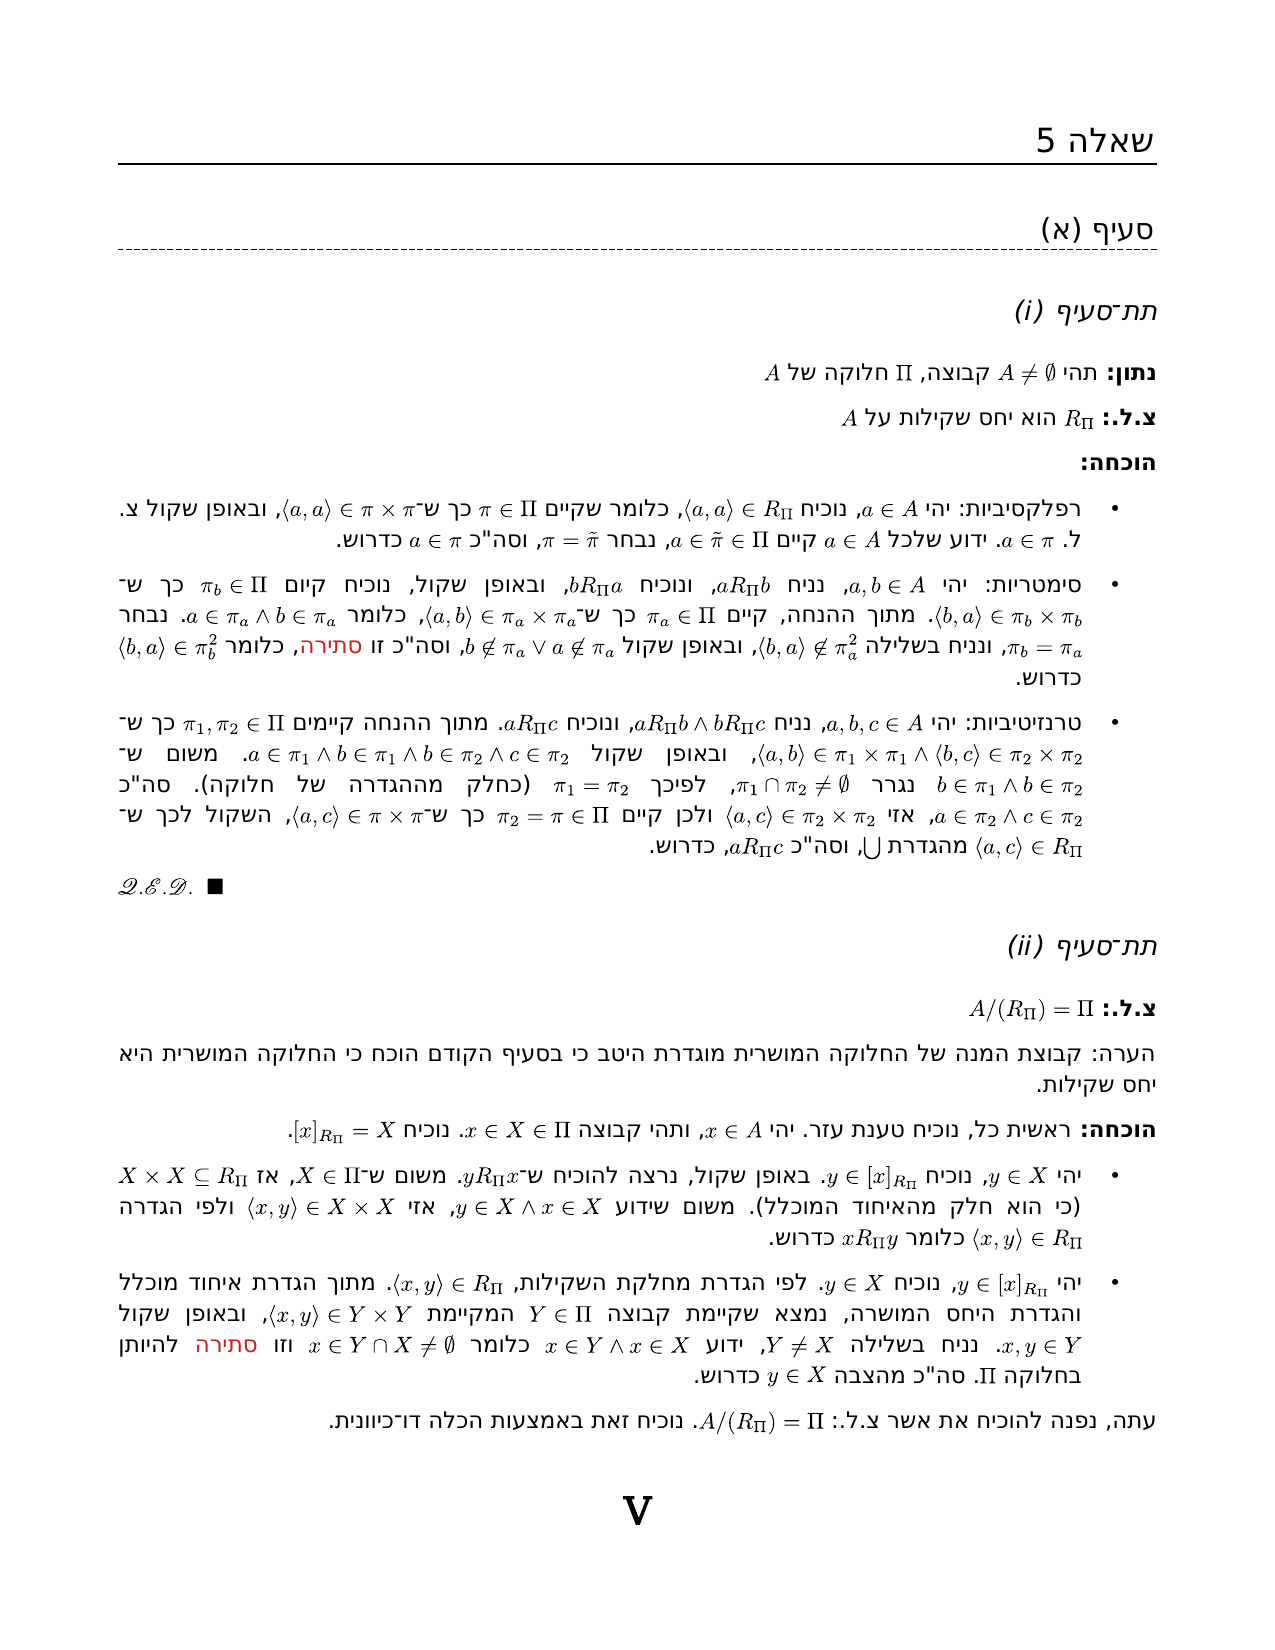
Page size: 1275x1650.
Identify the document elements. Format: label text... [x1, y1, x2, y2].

text הוכחה: [118, 449, 1157, 476]
subtitle תת־סעיף (ii) [118, 927, 1157, 964]
subtitle תת־סעיף (i) [118, 291, 1157, 328]
text נתון: תהי קבוצה, חלוקה של [118, 359, 1157, 386]
text צ.ל.: [118, 995, 1157, 1022]
list יהי , נוכיח . לפי הגדרת מחלקת השקילות, . מתוך הגדרת איחוד מוכלל והגדרת היחס המושרה, נמצא שקיימת קבוצה המקיימת , ובאופן שקול . נניח בשלילה , ידוע כלומר וזו סתירה להיותן בחלוקה . סה"כ מהצבה כדרוש. [118, 1269, 1119, 1389]
text הוכחה: ראשית כל, נוכיח טענת עזר. יהי , ותהי קבוצה . נוכיח . [118, 1116, 1157, 1143]
list טרנזיטיביות: יהי , נניח , ונוכיח . מתוך ההנחה קיימים כך ש־, ובאופן שקול . משום ש־ נגרר , לפיכך (כחלק מההגדרה של חלוקה). סה"כ , אזי ולכן קיים כך ש־, השקול לכך ש־ מהגדרת , וסה"כ , כדרוש. [118, 709, 1119, 859]
text הערה: קבוצת המנה של החלוקה המושרית מוגדרת היטב כי בסעיף הקודם הוכח כי החלוקה המושרית היא יחס שקילות. [118, 1040, 1157, 1098]
list רפלקסיביות: יהי , נוכיח , כלומר שקיים כך ש־, ובאופן שקול צ.ל. . ידוע שלכל קיים , נבחר , וסה"כ כדרוש. [118, 495, 1119, 552]
list סימטריות: יהי , נניח , ונוכיח , ובאופן שקול, נוכיח קיום כך ש־. מתוך ההנחה, קיים כך ש־, כלומר . נבחר , ונניח בשלילה , ובאופן שקול , וסה"כ זו סתירה, כלומר כדרוש. [118, 571, 1119, 691]
list יהי , נוכיח . באופן שקול, נרצה להוכיח ש־. משום ש־, אז (כי הוא חלק מהאיחוד המוכלל). משום שידוע , אזי ולפי הגדרה כלומר כדרוש. [118, 1162, 1119, 1251]
subtitle סעיף (א) [118, 209, 1157, 249]
text עתה, נפנה להוכיח את אשר צ.ל.: . נוכיח זאת באמצעות הכלה דו־כיוונית. [118, 1407, 1157, 1434]
text צ.ל.: הוא יחס שקילות על [118, 404, 1157, 431]
subtitle שאלה 5 [118, 118, 1157, 163]
